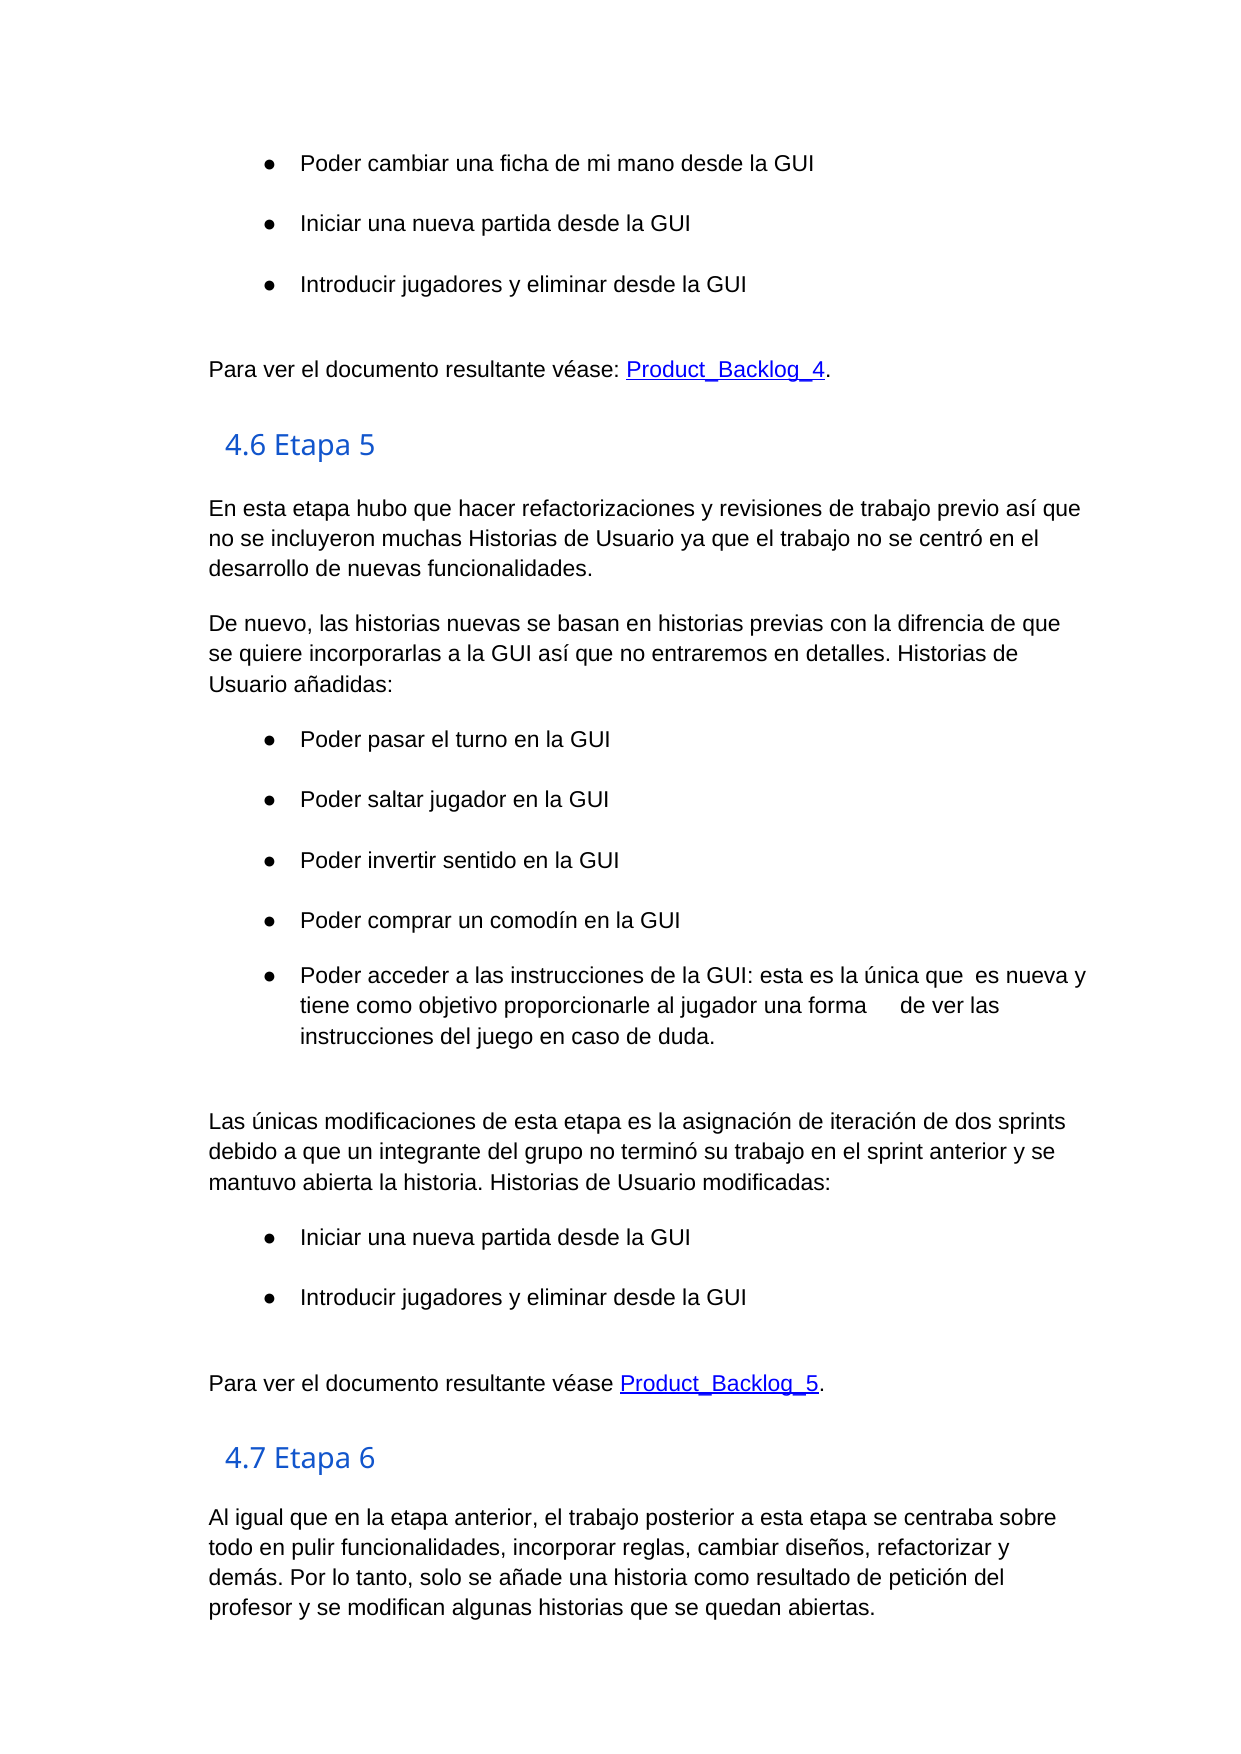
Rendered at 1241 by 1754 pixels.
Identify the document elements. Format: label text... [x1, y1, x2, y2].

text Las únicas modificaciones de esta etapa es la asignación de iteración de dos sprints debido a que un integrante del grupo no terminó su trabajo en el sprint anterior y se mantuvo abierta la historia. Historias de Usuario modificadas: [208, 1108, 1090, 1195]
subtitle 4.6 Etapa 5 [150, 424, 1090, 464]
list Poder invertir sentido en la GUI [262, 847, 1090, 903]
text En esta etapa hubo que hacer refactorizaciones y revisiones de trabajo previo así que no se incluyeron muchas Historias de Usuario ya que el trabajo no se centró en el desarrollo de nuevas funcionalidades. [208, 494, 1090, 581]
text Para ver el documento resultante véase: Product_Backlog_4. [208, 356, 1090, 383]
list Iniciar una nueva partida desde la GUI [262, 1224, 1090, 1280]
text De nuevo, las historias nuevas se basan en historias previas con la difrencia de que se quiere incorporarlas a la GUI así que no entraremos en detalles. Historias de Usuario añadidas: [208, 610, 1090, 697]
subtitle 4.7 Etapa 6 [150, 1437, 1090, 1477]
list Introducir jugadores y eliminar desde la GUI [262, 271, 1090, 327]
text Para ver el documento resultante véase Product_Backlog_5. [208, 1369, 1090, 1396]
list Poder saltar jugador en la GUI [262, 786, 1090, 843]
text Al igual que en la etapa anterior, el trabajo posterior a esta etapa se centraba sobre todo en pulir funcionalidades, incorporar reglas, cambiar diseños, refactorizar y demás. Por lo tanto, solo se añade una historia como resultado de petición del profesor y se modifican algunas historias que se quedan abiertas. [208, 1504, 1090, 1621]
list Introducir jugadores y eliminar desde la GUI [262, 1284, 1090, 1341]
list Poder comprar un comodín en la GUI [262, 907, 1090, 933]
list Poder acceder a las instrucciones de la GUI: esta es la única que es nueva y tiene como objetivo proporcionarle al jugador una forma de ver las instrucciones del juego en caso de duda. [262, 962, 1090, 1079]
list Iniciar una nueva partida desde la GUI [262, 210, 1090, 267]
list Poder cambiar una ficha de mi mano desde la GUI [262, 150, 1090, 207]
list Poder pasar el turno en la GUI [262, 726, 1090, 782]
